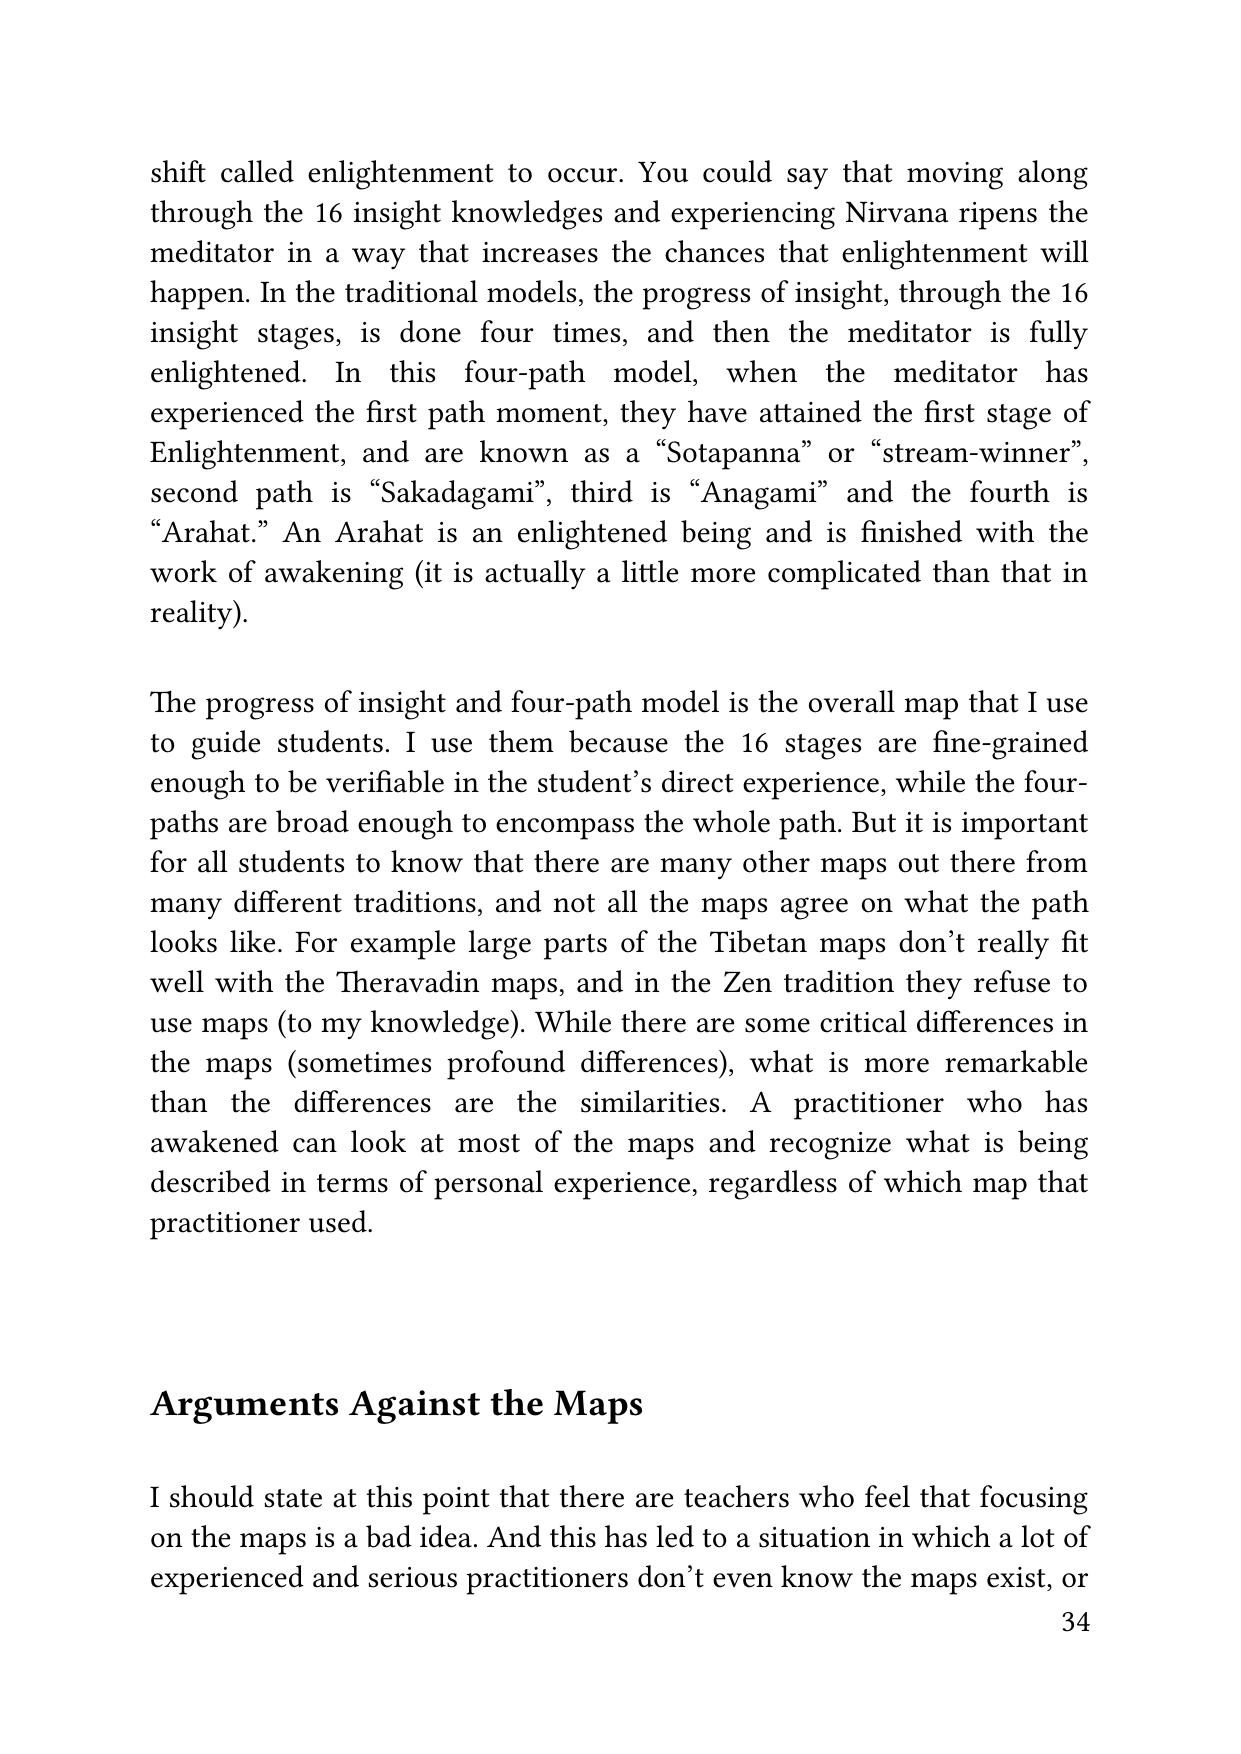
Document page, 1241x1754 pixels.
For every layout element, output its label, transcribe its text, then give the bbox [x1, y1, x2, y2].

text I should state at this point that there are teachers who feel that focusing on the maps is a bad idea. And this has led to a situation in which a lot of experienced and serious practitioners don’t even know the maps exist, or [150, 1475, 1090, 1595]
text The progress of insight and four-path model is the overall map that I use to guide students. I use them because the 16 stages are fine-grained enough to be verifiable in the student’s direct experience, while the four-paths are broad enough to encompass the whole path. But it is important for all students to know that there are many other maps out there from many different traditions, and not all the maps agree on what the path looks like. For example large parts of the Tibetan maps don’t really fit well with the Theravadin maps, and in the Zen tradition they refuse to use maps (to my knowledge). While there are some critical differences in the maps (sometimes profound differences), what is more remarkable than the differences are the similarities. A practitioner who has awakened can look at most of the maps and recognize what is being described in terms of personal experience, regardless of which map that practitioner used. [150, 680, 1090, 1240]
text shift called enlightenment to occur. You could say that moving along through the 16 insight knowledges and experiencing Nirvana ripens the meditator in a way that increases the chances that enlightenment will happen. In the traditional models, the progress of insight, through the 16 insight stages, is done four times, and then the meditator is fully enlightened. In this four-path model, when the meditator has experienced the first path moment, they have attained the first stage of Enlightenment, and are known as a “Sotapanna” or “stream-winner”, second path is “Sakadagami”, third is “Anagami” and the fourth is “Arahat.” An Arahat is an enlightened being and is finished with the work of awakening (it is actually a little more complicated than that in reality). [150, 150, 1090, 630]
subtitle Arguments Against the Maps [150, 1380, 1090, 1425]
